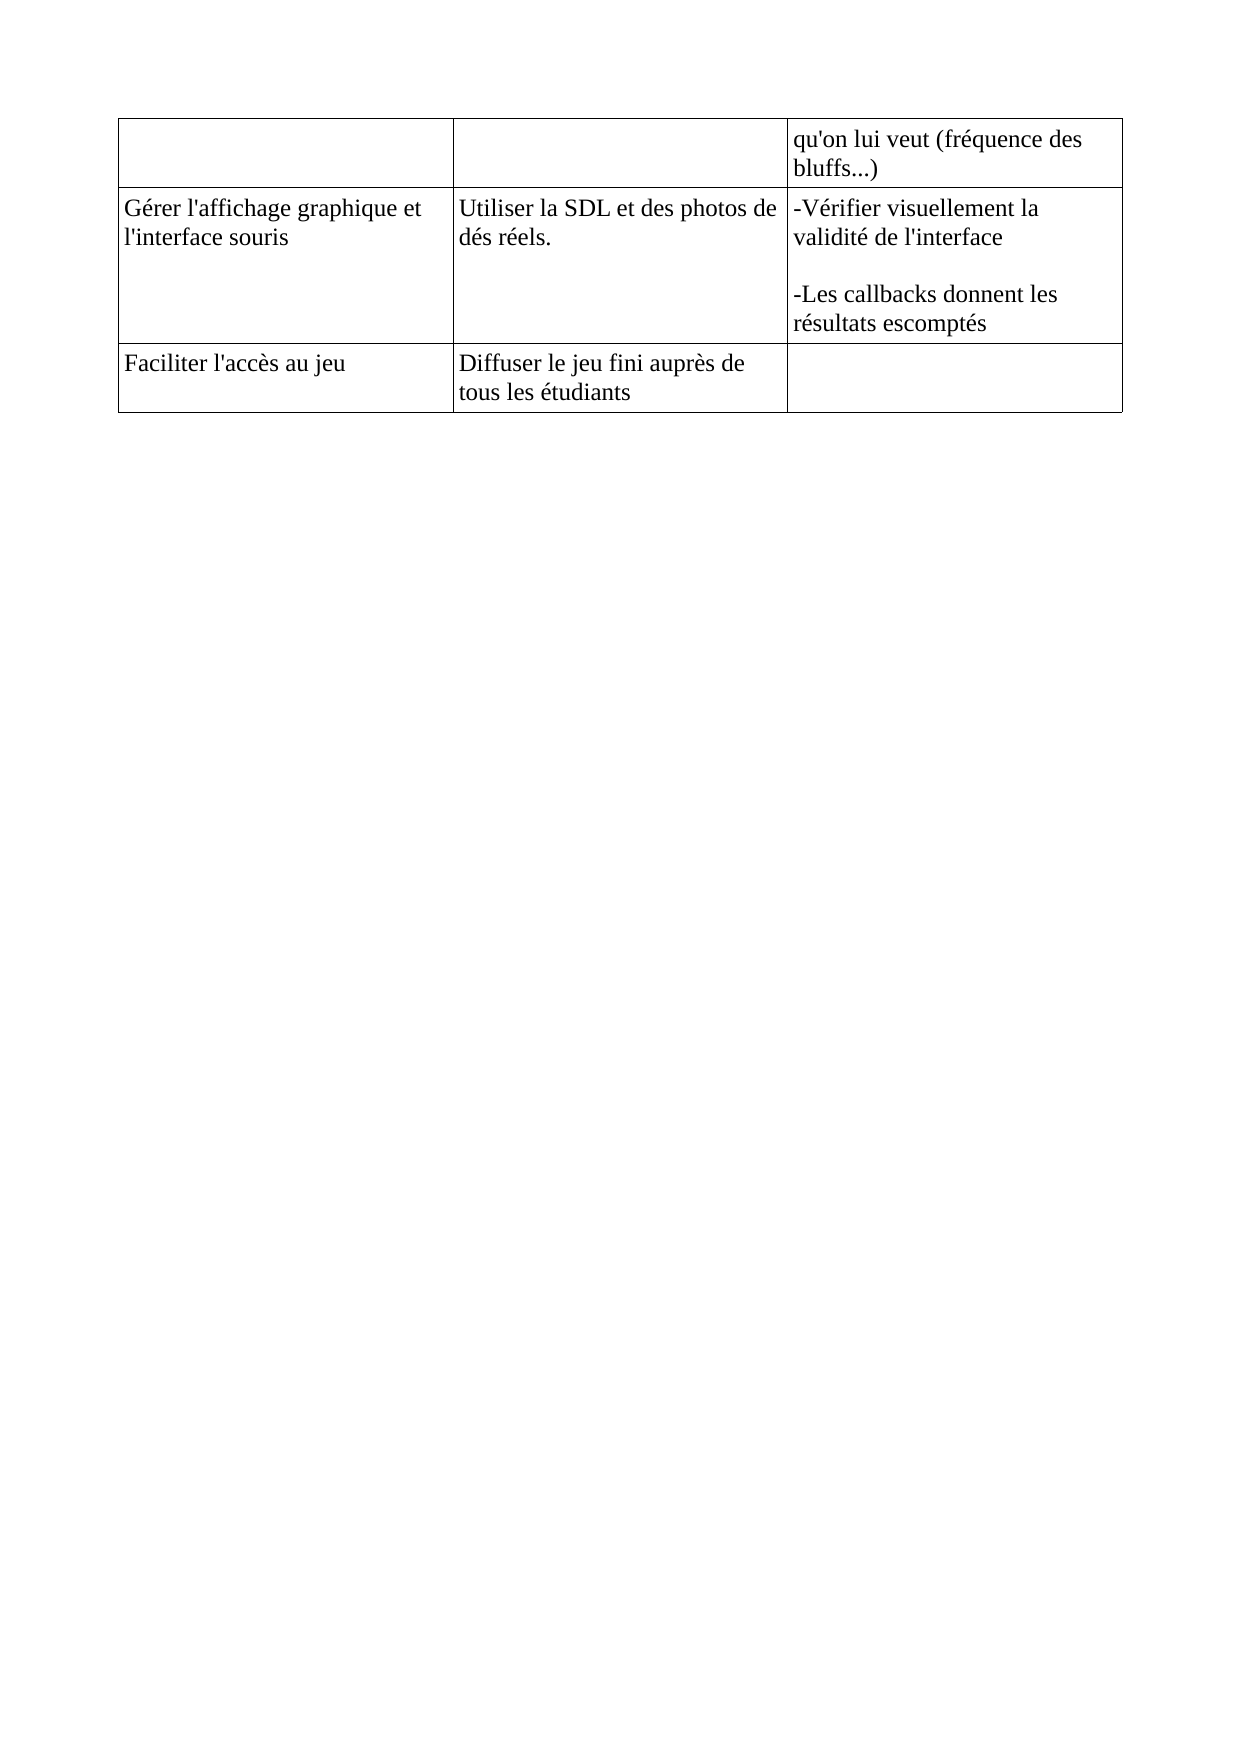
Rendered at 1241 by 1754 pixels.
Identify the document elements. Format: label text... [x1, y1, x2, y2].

table_cell qu'on lui veut (fréquence des bluffs...) [788, 119, 1122, 187]
table_cell Faciliter l'accès au jeu [119, 344, 453, 412]
table_cell Gérer l'affichage graphique et l'interface souris [119, 188, 453, 342]
table_cell Utiliser la SDL et des photos de dés réels. [454, 188, 787, 342]
table_cell -Vérifier visuellement la validité de l'interface -Les callbacks donnent les résultats escomptés [788, 188, 1122, 342]
table_cell [788, 344, 1122, 412]
table_cell [119, 119, 453, 187]
table_cell [454, 119, 787, 187]
table_cell Diffuser le jeu fini auprès de tous les étudiants [454, 344, 787, 412]
